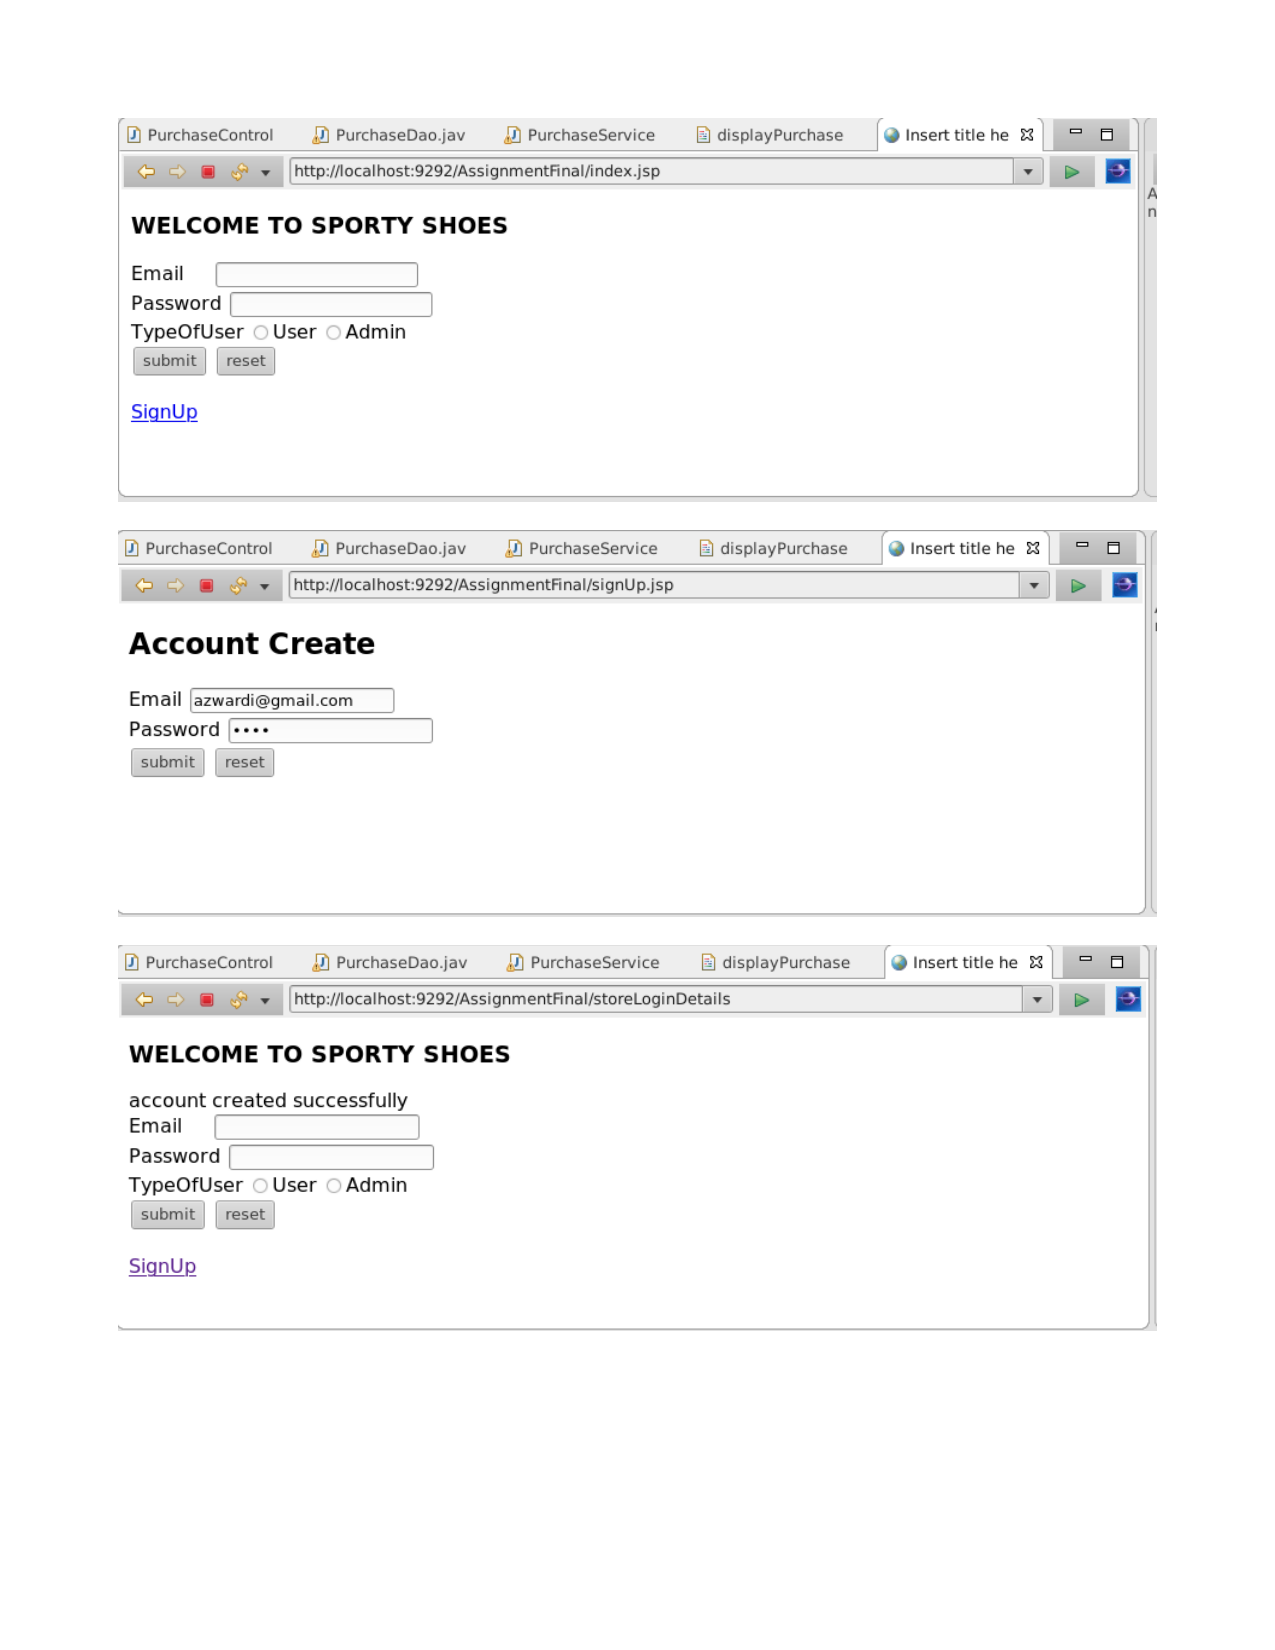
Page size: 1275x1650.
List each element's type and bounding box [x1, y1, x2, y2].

picture [118, 945, 1157, 1331]
picture [118, 530, 1157, 917]
picture [118, 118, 1157, 502]
